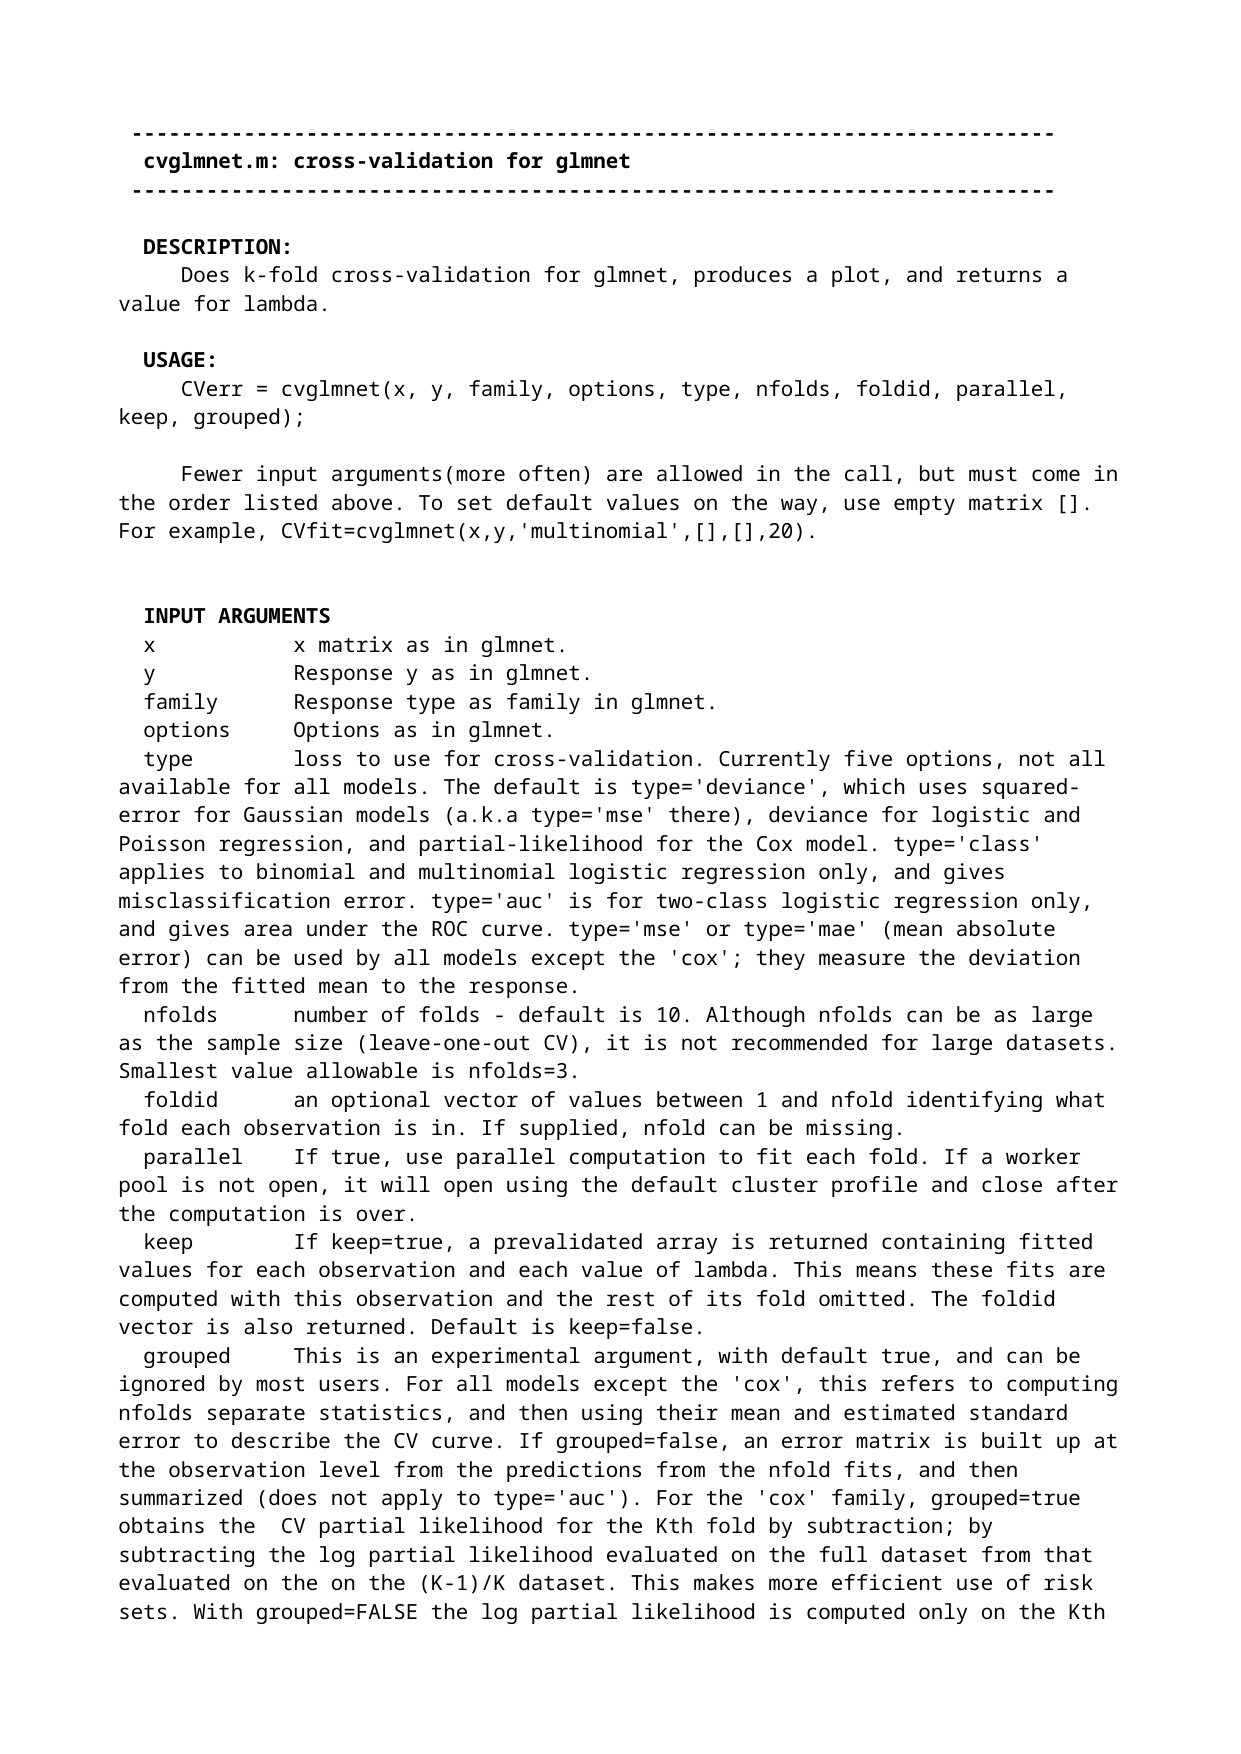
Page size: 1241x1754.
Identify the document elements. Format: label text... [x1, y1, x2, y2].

text -------------------------------------------------------------------------- cvglmnet.m: cross-validation for glmnet -------------------------------------------------------------------------- DESCRIPTION: Does k-fold cross-validation for glmnet, produces a plot, and returns a value for lambda. USAGE: CVerr = cvglmnet(x, y, family, options, type, nfolds, foldid, parallel, keep, grouped); Fewer input arguments(more often) are allowed in the call, but must come in the order listed above. To set default values on the way, use empty matrix []. For example, CVfit=cvglmnet(x,y,'multinomial',[],[],20). INPUT ARGUMENTS x x matrix as in glmnet. y Response y as in glmnet. family Response type as family in glmnet. options Options as in glmnet. type loss to use for cross-validation. Currently five options, not all available for all models. The default is type='deviance', which uses squared-error for Gaussian models (a.k.a type='mse' there), deviance for logistic and Poisson regression, and partial-likelihood for the Cox model. type='class' applies to binomial and multinomial logistic regression only, and gives misclassification error. type='auc' is for two-class logistic regression only, and gives area under the ROC curve. type='mse' or type='mae' (mean absolute error) can be used by all models except the 'cox'; they measure the deviation from the fitted mean to the response. nfolds number of folds - default is 10. Although nfolds can be as large as the sample size (leave-one-out CV), it is not recommended for large datasets. Smallest value allowable is nfolds=3. foldid an optional vector of values between 1 and nfold identifying what fold each observation is in. If supplied, nfold can be missing. parallel If true, use parallel computation to fit each fold. If a worker pool is not open, it will open using the default cluster profile and close after the computation is over. keep If keep=true, a prevalidated array is returned containing fitted values for each observation and each value of lambda. This means these fits are computed with this observation and the rest of its fold omitted. The foldid vector is also returned. Default is keep=false. grouped This is an experimental argument, with default true, and can be ignored by most users. For all models except the 'cox', this refers to computing nfolds separate statistics, and then using their mean and estimated standard error to describe the CV curve. If grouped=false, an error matrix is built up at the observation level from the predictions from the nfold fits, and then summarized (does not apply to type='auc'). For the 'cox' family, grouped=true obtains the CV partial likelihood for the Kth fold by subtraction; by subtracting the log partial likelihood evaluated on the full dataset from that evaluated on the on the (K-1)/K dataset. This makes more efficient use of risk sets. With grouped=FALSE the log partial likelihood is computed only on the Kth [118, 118, 1122, 1625]
